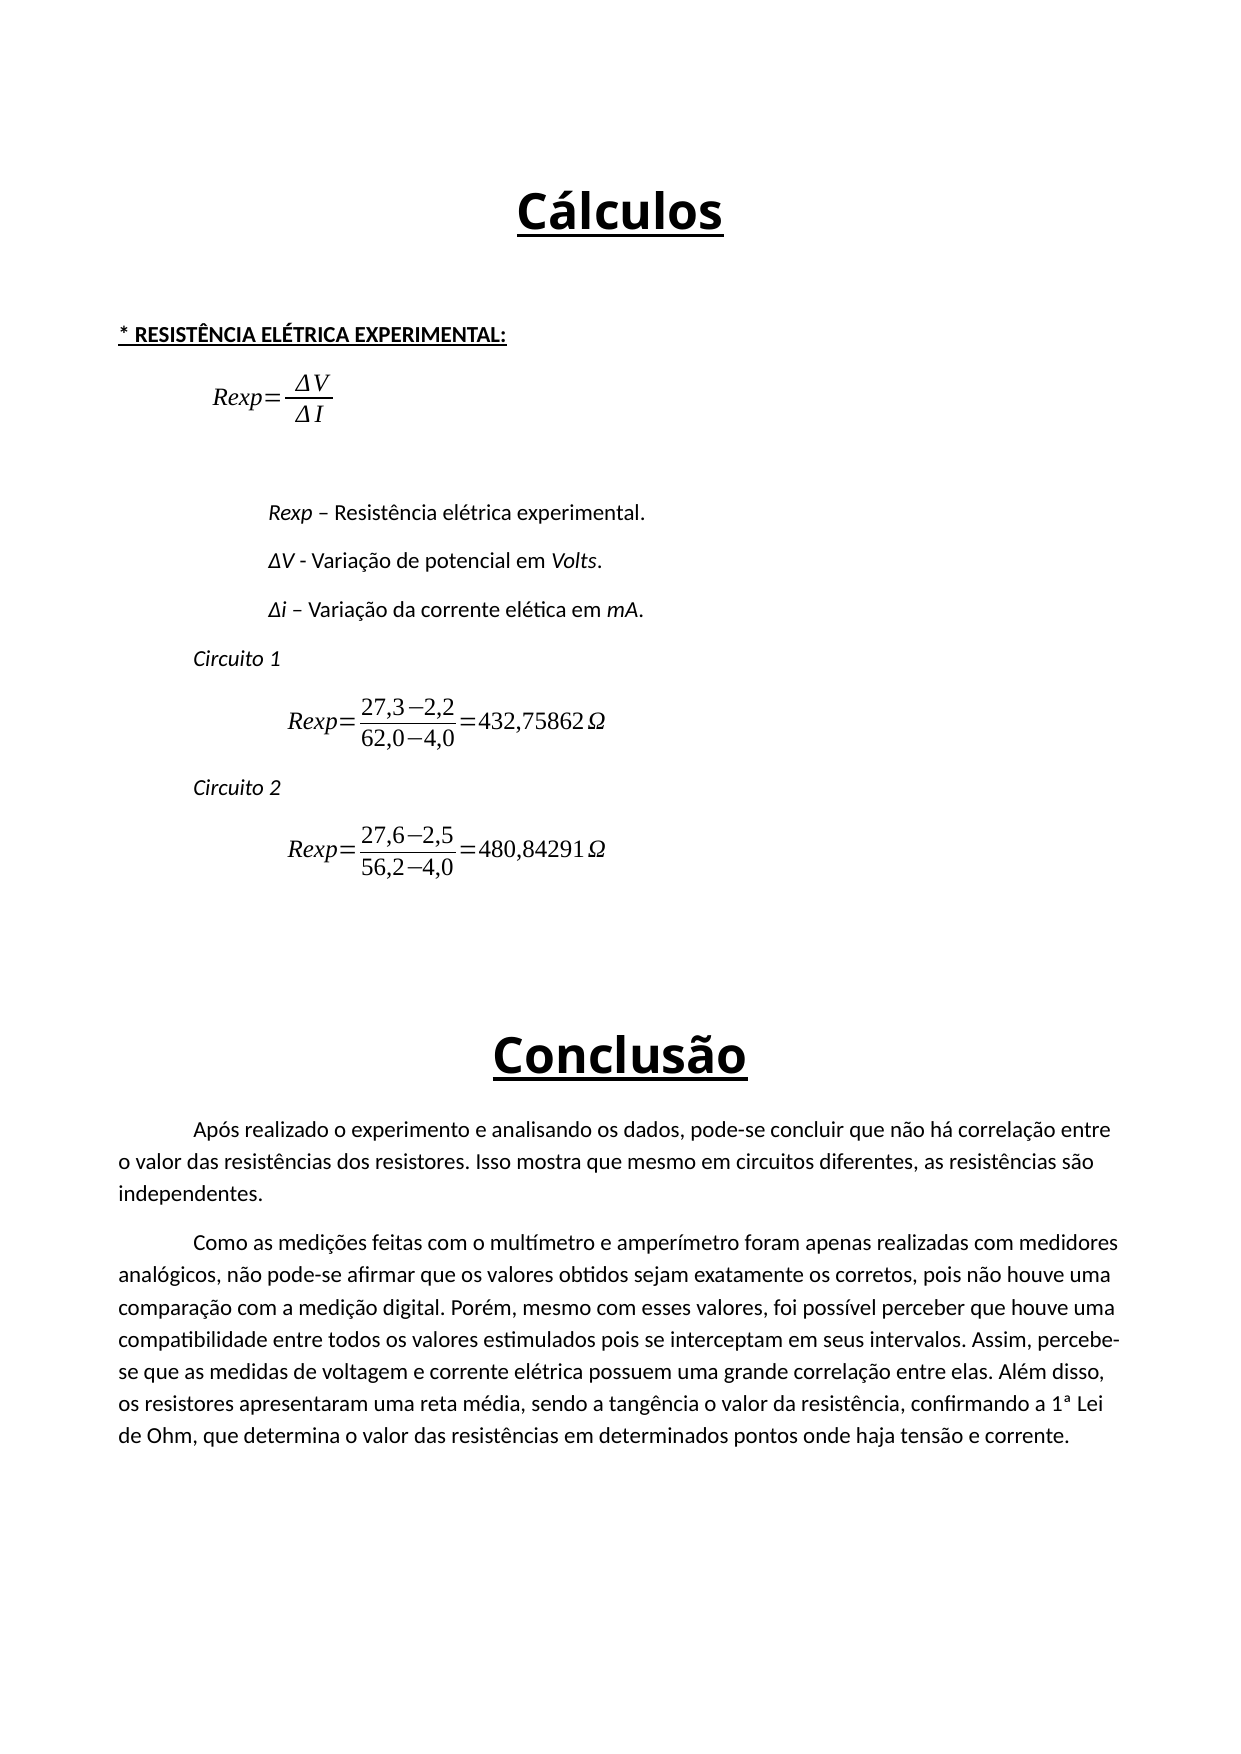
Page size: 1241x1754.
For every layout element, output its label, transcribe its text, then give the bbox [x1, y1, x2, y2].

text Conclusão [118, 1020, 1122, 1088]
text Cálculos [118, 176, 1122, 244]
text Após realizado o experimento e analisando os dados, pode-se concluir que não há correlação entre o valor das resistências dos resistores. Isso mostra que mesmo em circuitos diferentes, as resistências são independentes. [118, 1115, 1122, 1207]
text Circuito 2 [118, 773, 1122, 801]
text Circuito 1 [118, 644, 1122, 672]
text Como as medições feitas com o multímetro e amperímetro foram apenas realizadas com medidores analógicos, não pode-se afirmar que os valores obtidos sejam exatamente os corretos, pois não houve uma comparação com a medição digital. Porém, mesmo com esses valores, foi possível perceber que houve uma compatibilidade entre todos os valores estimulados pois se interceptam em seus intervalos. Assim, percebe-se que as medidas de voltagem e corrente elétrica possuem uma grande correlação entre elas. Além disso, os resistores apresentaram uma reta média, sendo a tangência o valor da resistência, confirmando a 1ª Lei de Ohm, que determina o valor das resistências em determinados pontos onde haja tensão e corrente. [118, 1228, 1122, 1449]
text * RESISTÊNCIA ELÉTRICA EXPERIMENTAL: [118, 320, 1122, 348]
text Δi – Variação da corrente elética em mA. [118, 595, 1122, 623]
text Rexp – Resistência elétrica experimental. [118, 498, 1122, 526]
text ΔV - Variação de potencial em Volts. [118, 547, 1122, 574]
